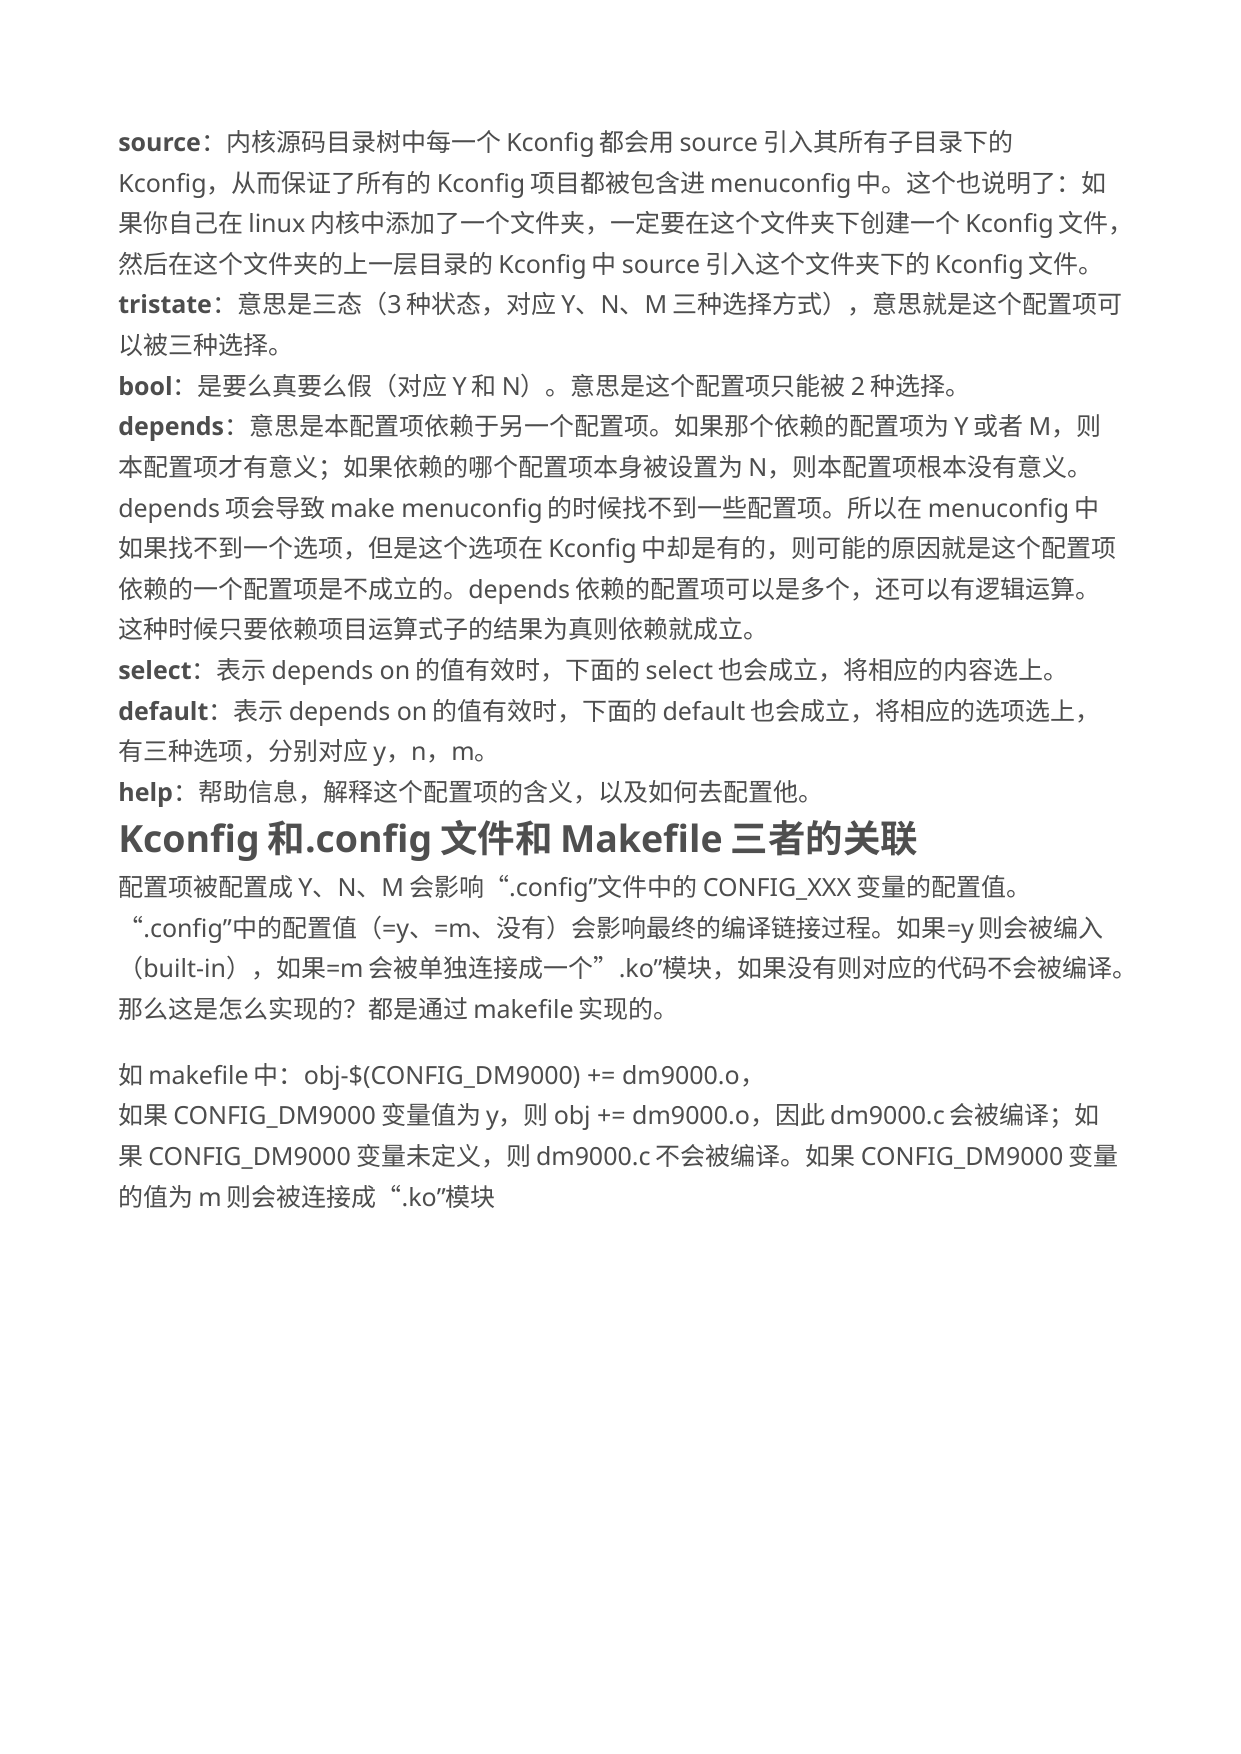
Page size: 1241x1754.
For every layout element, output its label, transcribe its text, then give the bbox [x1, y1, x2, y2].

text depends：意思是本配置项依赖于另一个配置项。如果那个依赖的配置项为Y或者M，则本配置项才有意义；如果依赖的哪个配置项本身被设置为N，则本配置项根本没有意义。depends项会导致make menuconfig的时候找不到一些配置项。所以在menuconfig中如果找不到一个选项，但是这个选项在Kconfig中却是有的，则可能的原因就是这个配置项依赖的一个配置项是不成立的。depends依赖的配置项可以是多个，还可以有逻辑运算。这种时候只要依赖项目运算式子的结果为真则依赖就成立。 [118, 402, 1122, 646]
text tristate：意思是三态（3种状态，对应Y、N、M三种选择方式），意思就是这个配置项可以被三种选择。 [118, 281, 1122, 362]
text default：表示depends on的值有效时，下面的default也会成立，将相应的选项选上，有三种选项，分别对应y，n，m。 [118, 687, 1122, 768]
text bool：是要么真要么假（对应Y和N）。意思是这个配置项只能被2种选择。 [118, 362, 1122, 402]
subtitle Kconfig和.config文件和Makefile三者的关联 [118, 809, 1122, 863]
text help：帮助信息，解释这个配置项的含义，以及如何去配置他。 [118, 768, 1122, 809]
text 配置项被配置成Y、N、M会影响“.config”文件中的CONFIG_XXX变量的配置值。“.config”中的配置值（=y、=m、没有）会影响最终的编译链接过程。如果=y则会被编入（built-in），如果=m会被单独连接成一个”.ko”模块，如果没有则对应的代码不会被编译。那么这是怎么实现的？都是通过makefile实现的。 [118, 863, 1122, 1026]
text 如makefile中：obj-$(CONFIG_DM9000) += dm9000.o， 如果CONFIG_DM9000变量值为y，则obj += dm9000.o，因此dm9000.c会被编译；如果CONFIG_DM9000变量未定义，则dm9000.c不会被编译。如果CONFIG_DM9000变量的值为m则会被连接成“.ko”模块 [118, 1051, 1122, 1213]
text select：表示depends on的值有效时，下面的select也会成立，将相应的内容选上。 [118, 646, 1122, 687]
text source：内核源码目录树中每一个Kconfig都会用source引入其所有子目录下的Kconfig，从而保证了所有的Kconfig项目都被包含进menuconfig中。这个也说明了：如果你自己在linux内核中添加了一个文件夹，一定要在这个文件夹下创建一个Kconfig文件，然后在这个文件夹的上一层目录的Kconfig中source引入这个文件夹下的Kconfig文件。 [118, 118, 1122, 281]
